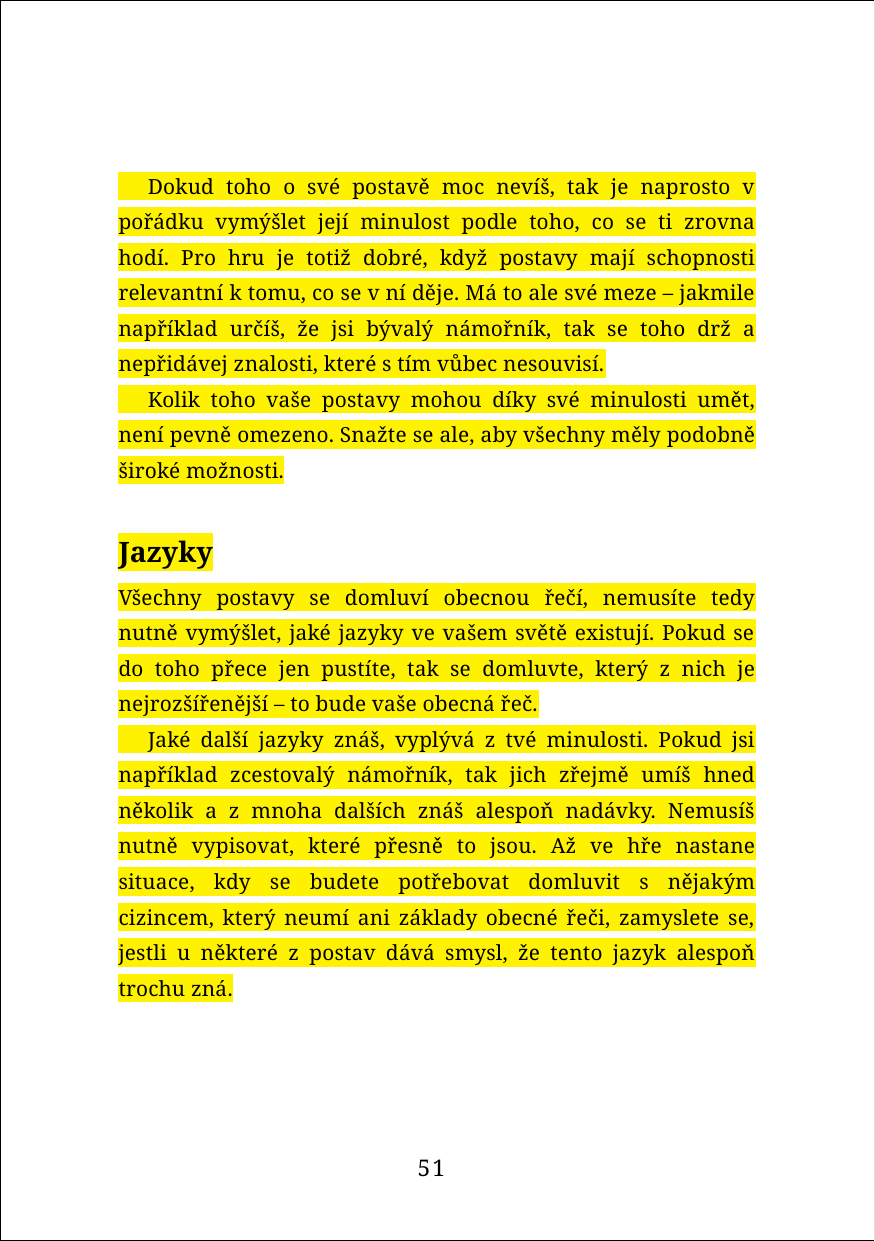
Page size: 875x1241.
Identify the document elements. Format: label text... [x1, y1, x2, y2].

subtitle Jazyky [118, 533, 756, 571]
text Dokud toho o své postavě moc nevíš, tak je naprosto v pořádku vymýšlet její minulost podle toho, co se ti zrovna hodí. Pro hru je totiž dobré, když postavy mají schopnosti relevantní k tomu, co se v ní děje. Má to ale své meze – jakmile například určíš, že jsi bývalý námořník, tak se toho drž a nepřidávej znalosti, které s tím vůbec nesouvisí. Kolik toho vaše postavy mohou díky své minulosti umět, není pevně omezeno. Snažte se ale, aby všechny měly podobně široké možnosti. [118, 172, 756, 484]
text Všechny postavy se domluví obecnou řečí, nemusíte tedy nutně vymýšlet, jaké jazyky ve vašem světě existují. Pokud se do toho přece jen pustíte, tak se domluvte, který z nich je nejrozšířenější – to bude vaše obecná řeč. Jaké další jazyky znáš, vyplývá z tvé minulosti. Pokud jsi například zcestovalý námořník, tak jich zřejmě umíš hned několik a z mnoha dalších znáš alespoň nadávky. Nemusíš nutně vypisovat, které přesně to jsou. Až ve hře nastane situace, kdy se budete potřebovat domluvit s nějakým cizincem, který neumí ani základy obecné řeči, zamyslete se, jestli u některé z postav dává smysl, že tento jazyk alespoň trochu zná. [118, 583, 756, 1002]
